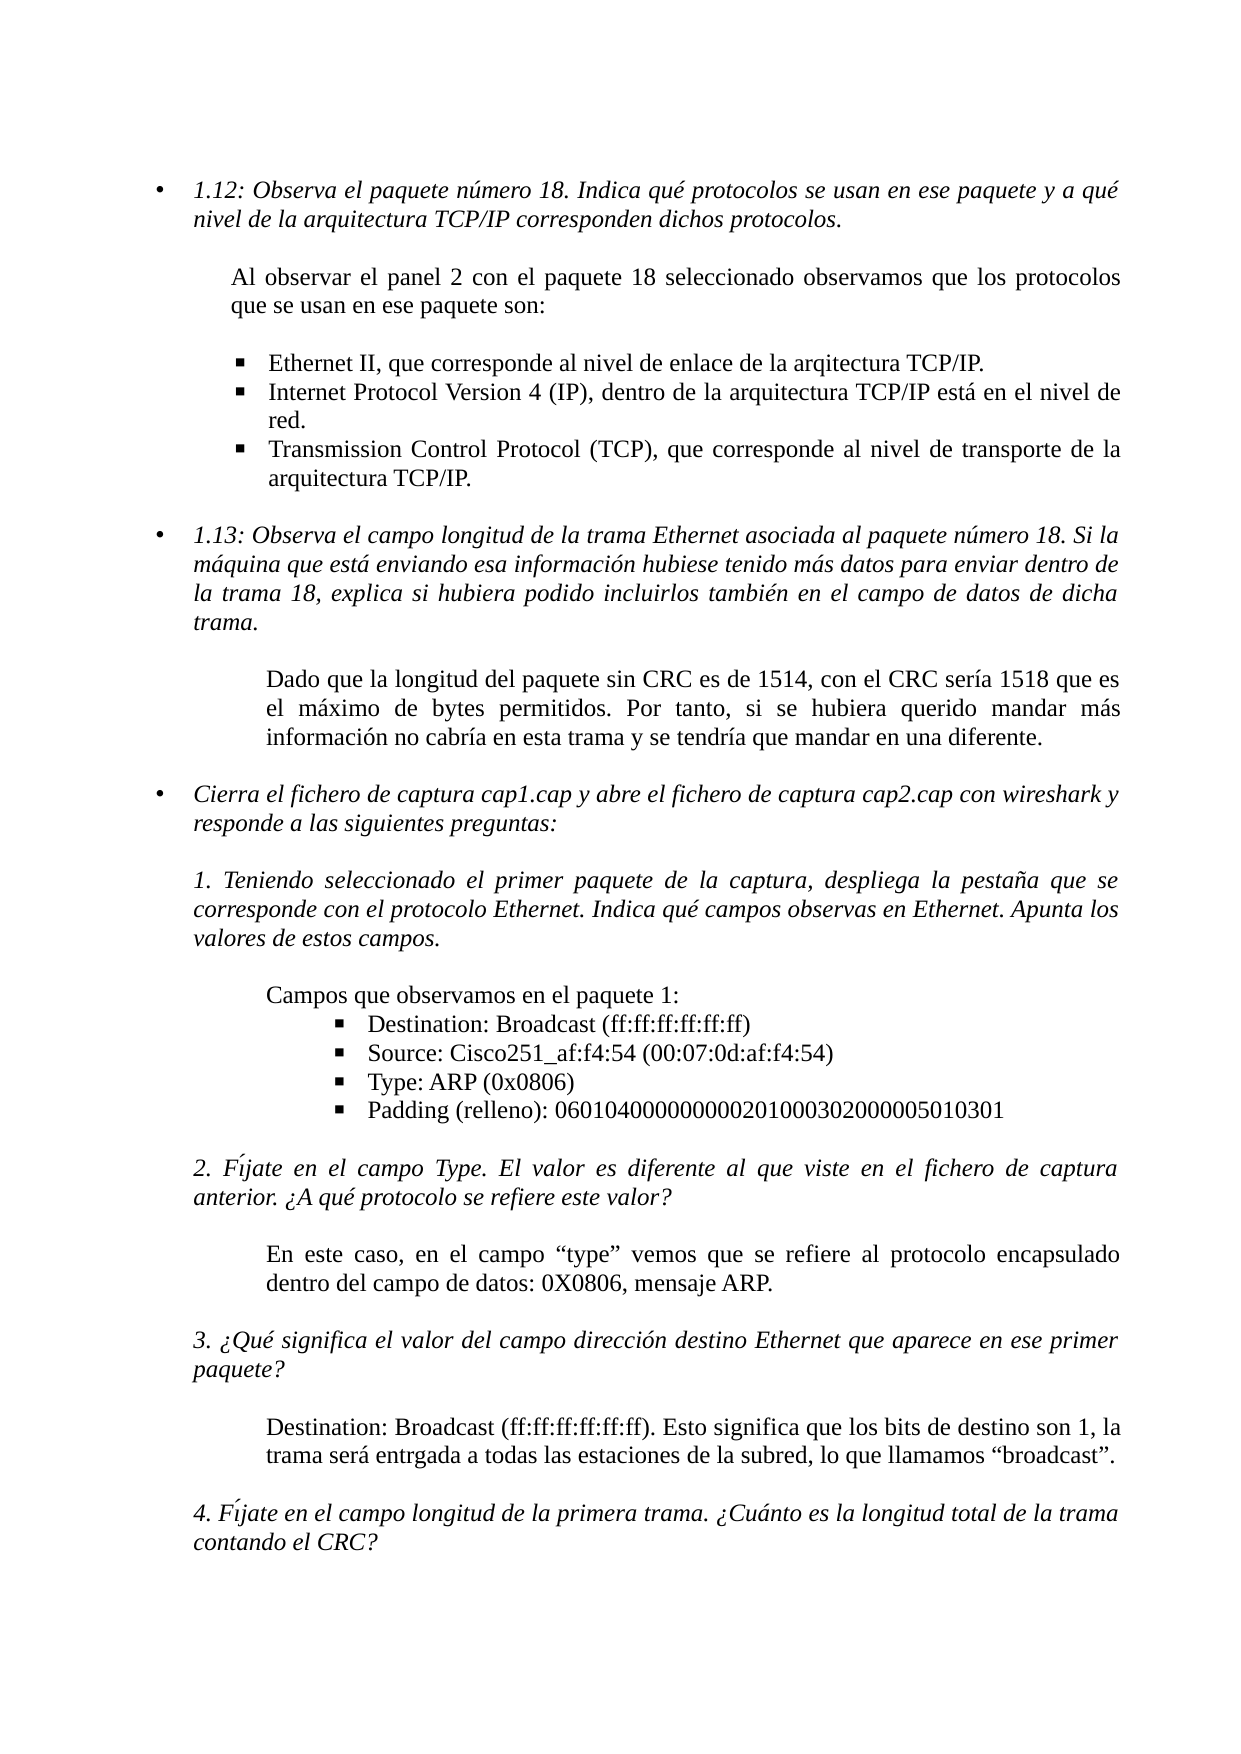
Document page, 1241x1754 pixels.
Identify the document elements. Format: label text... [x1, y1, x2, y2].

list Padding (relleno): 060104000000000201000302000005010301 [330, 1096, 1122, 1124]
list Type: ARP (0x0806) [330, 1067, 1122, 1096]
list Ethernet II, que corresponde al nivel de enlace de la arqitectura TCP/IP. [231, 348, 1122, 377]
list Cierra el fichero de captura cap1.cap y abre el fichero de captura cap2.cap con wireshark y responde a las siguientes preguntas: [156, 779, 1122, 837]
text En este caso, en el campo “type” vemos que se refiere al protocolo encapsulado dentro del campo de datos: 0X0806, mensaje ARP. [266, 1239, 1122, 1297]
list Internet Protocol Version 4 (IP), dentro de la arquitectura TCP/IP está en el nivel de red. [231, 377, 1122, 434]
list Destination: Broadcast (ff:ff:ff:ff:ff:ff) [330, 1009, 1122, 1038]
list 3. ¿Qué significa el valor del campo dirección destino Ethernet que aparece en ese primer paquete? [156, 1326, 1122, 1383]
list 1.13: Observa el campo longitud de la trama Ethernet asociada al paquete número 18. Si la máquina que está enviando esa información hubiese tenido más datos para enviar dentro de la trama 18, explica si hubiera podido incluirlos también en el campo de datos de dicha trama. [156, 521, 1122, 636]
text Campos que observamos en el paquete 1: [266, 981, 1122, 1009]
list 4. Fı́jate en el campo longitud de la primera trama. ¿Cuánto es la longitud total de la trama contando el CRC? [156, 1498, 1122, 1556]
list 1.12: Observa el paquete número 18. Indica qué protocolos se usan en ese paquete y a qué nivel de la arquitectura TCP/IP corresponden dichos protocolos. [156, 176, 1122, 233]
list Al observar el panel 2 con el paquete 18 seleccionado observamos que los protocolos que se usan en ese paquete son: [193, 262, 1122, 319]
list Transmission Control Protocol (TCP), que corresponde al nivel de transporte de la arquitectura TCP/IP. [231, 434, 1122, 492]
list Source: Cisco251_af:f4:54 (00:07:0d:af:f4:54) [330, 1038, 1122, 1067]
list 1. Teniendo seleccionado el primer paquete de la captura, despliega la pestaña que se corresponde con el protocolo Ethernet. Indica qué campos observas en Ethernet. Apunta los valores de estos campos. [156, 866, 1122, 952]
text Dado que la longitud del paquete sin CRC es de 1514, con el CRC sería 1518 que es el máximo de bytes permitidos. Por tanto, si se hubiera querido mandar más información no cabría en esta trama y se tendría que mandar en una diferente. [266, 664, 1122, 751]
list 2. Fı́jate en el campo Type. El valor es diferente al que viste en el fichero de captura anterior. ¿A qué protocolo se refiere este valor? [156, 1153, 1122, 1211]
list Destination: Broadcast (ff:ff:ff:ff:ff:ff). Esto significa que los bits de destino son 1, la trama será entrgada a todas las estaciones de la subred, lo que llamamos “broadcast”. [266, 1412, 1122, 1469]
